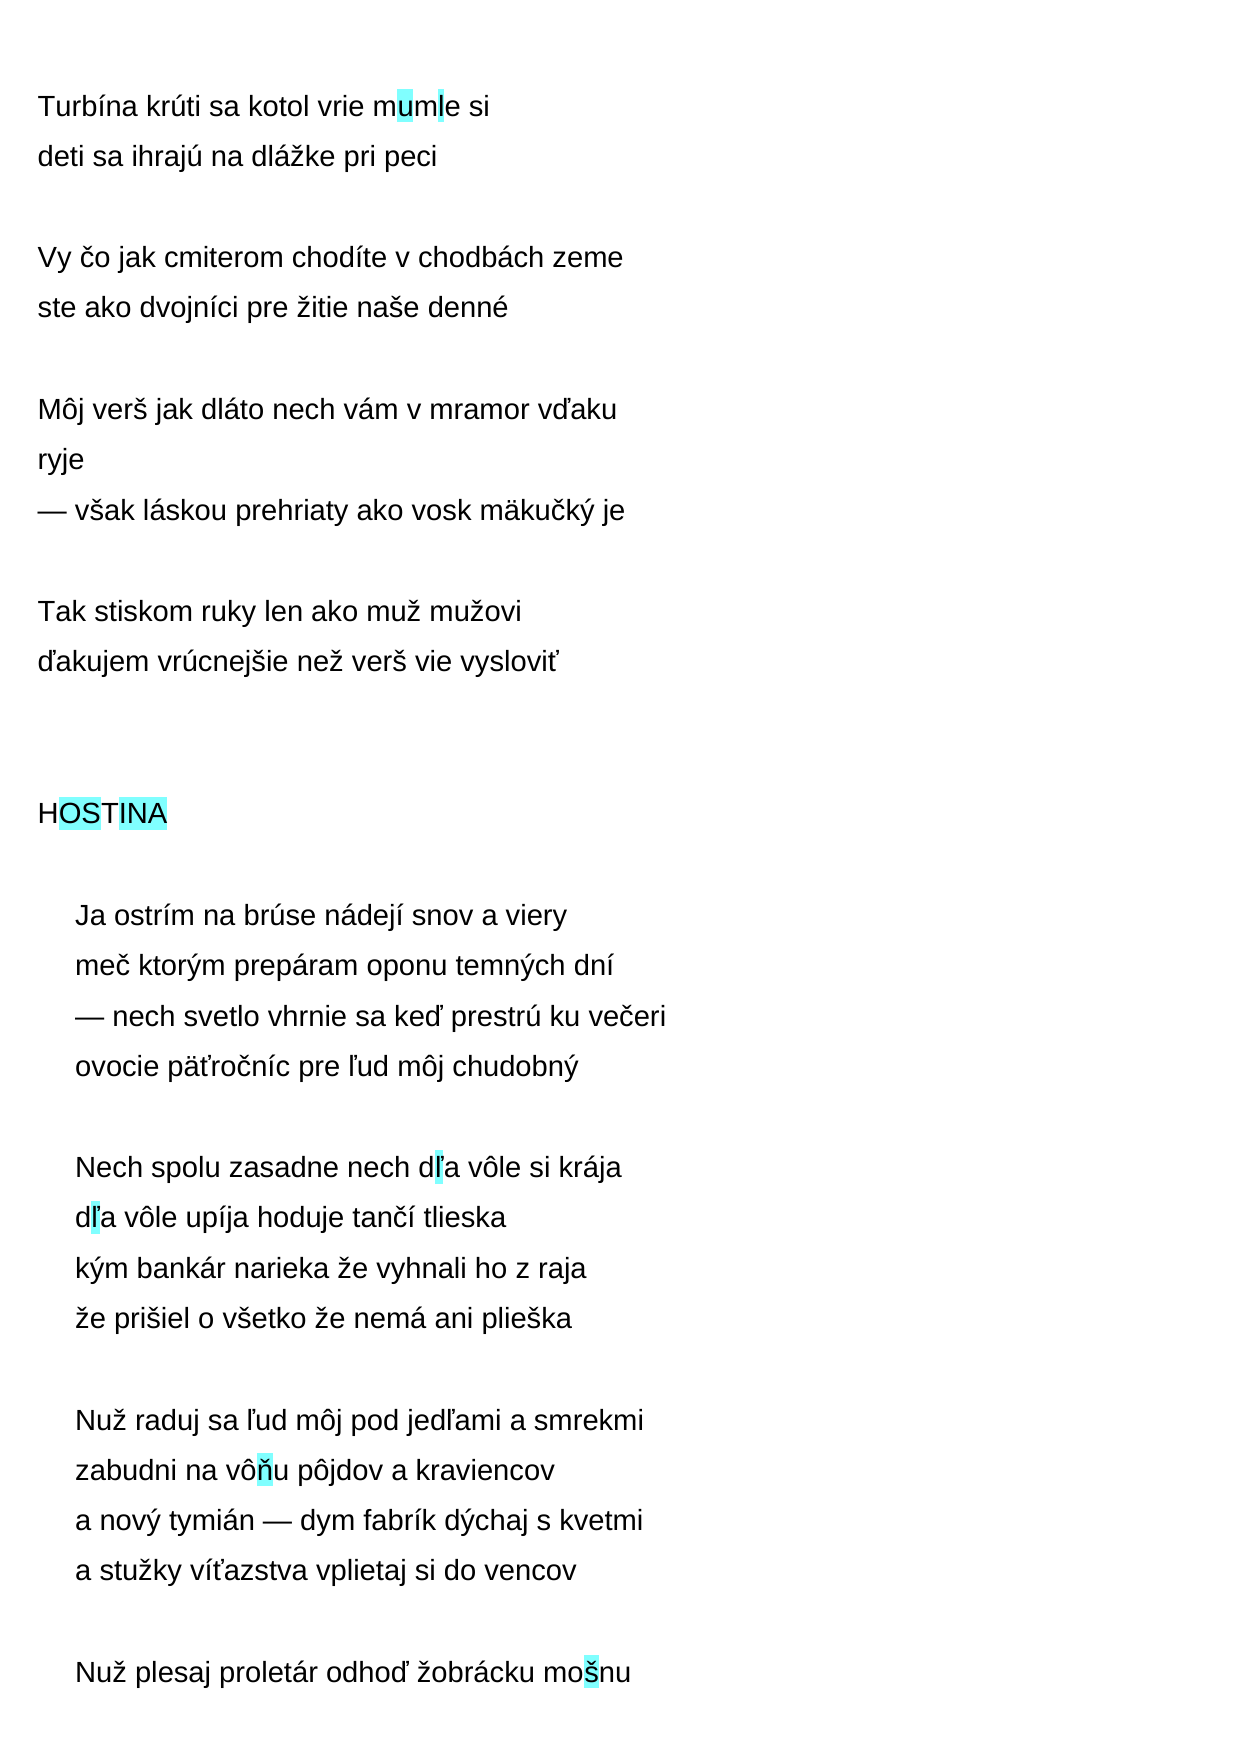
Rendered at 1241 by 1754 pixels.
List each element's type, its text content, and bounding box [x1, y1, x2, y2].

text dľa vôle upíja hoduje tančí tlieska [37, 1201, 1130, 1234]
text ste ako dvojníci pre žitie naše denné [37, 291, 1130, 324]
text Turbína krúti sa kotol vrie mumle si [37, 88, 1130, 122]
text Nuž raduj sa ľud môj pod jedľami a smrekmi [37, 1402, 1130, 1436]
text deti sa ihrajú na dlážke pri peci [37, 139, 1130, 172]
text že prišiel o všetko že nemá ani plieška [37, 1301, 1130, 1335]
text zabudni na vôňu pôjdov a kraviencov [37, 1453, 1130, 1486]
text — nech svetlo vhrnie sa keď prestrú ku večeri [37, 998, 1130, 1032]
text Tak stiskom ruky len ako muž mužovi [37, 594, 1130, 627]
text meč ktorým prepáram oponu temných dní [37, 948, 1130, 982]
text Môj verš jak dláto nech vám v mramor vďaku [37, 392, 1130, 425]
text Nech spolu zasadne nech dľa vôle si krája [37, 1150, 1130, 1184]
text Nuž plesaj proletár odhoď žobrácku mošnu [37, 1655, 1130, 1688]
text Vy čo jak cmiterom chodíte v chodbách zeme [37, 240, 1130, 274]
text ďakujem vrúcnejšie než verš vie vysloviť [37, 644, 1130, 678]
text a stužky víťazstva vplietaj si do vencov [37, 1553, 1130, 1587]
text kým bankár narieka že vyhnali ho z raja [37, 1251, 1130, 1284]
text a nový tymián — dym fabrík dýchaj s kvetmi [37, 1503, 1130, 1537]
text — však láskou prehriaty ako vosk mäkučký je [37, 492, 1130, 526]
text HOSTINA [37, 797, 1130, 830]
text ovocie päťročníc pre ľud môj chudobný [37, 1049, 1130, 1082]
text Ja ostrím na brúse nádejí snov a viery [37, 898, 1130, 931]
text ryje [37, 442, 1130, 476]
